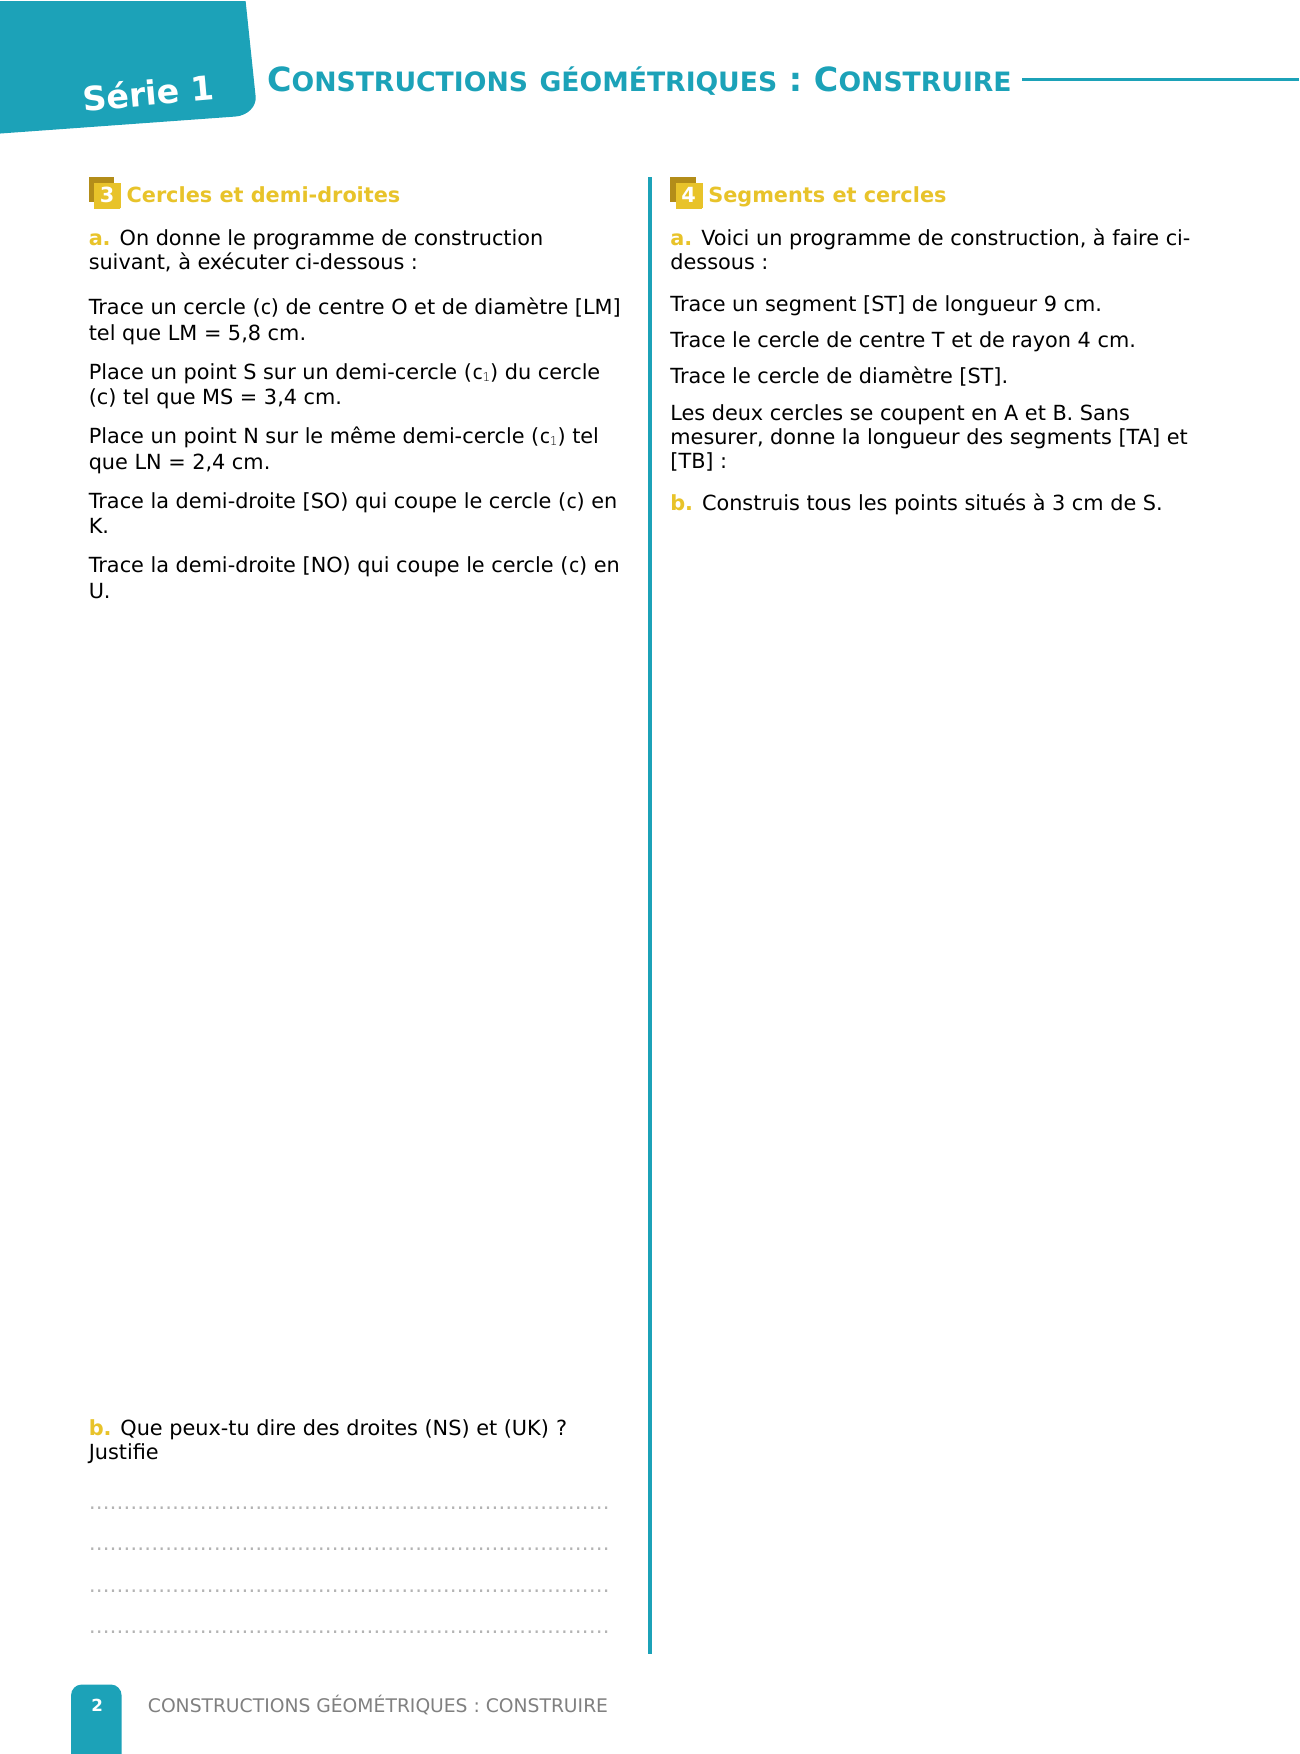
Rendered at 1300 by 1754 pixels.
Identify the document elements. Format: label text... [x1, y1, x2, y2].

subtitle Segments et cercles [696, 177, 1211, 208]
text ………………………………………………………………………………………………………………………………………………………………………………………………………………………………………………………………………… [88, 1476, 629, 1642]
list Construis tous les points situés à 3 cm de S. [670, 491, 1211, 515]
subtitle Trace un segment [ST] de longueur 9 cm. [670, 292, 1205, 316]
list Voici un programme de construction, à faire ci-dessous : [670, 226, 1211, 274]
subtitle Trace un cercle (c) de centre O et de diamètre [LM] tel que LM = 5,8 cm. [88, 292, 623, 345]
subtitle Trace le cercle de diamètre [ST]. [670, 364, 1205, 389]
subtitle Trace le cercle de centre T et de rayon 4 cm. [670, 328, 1205, 353]
subtitle Place un point S sur un demi-cercle (c1) du cercle (c) tel que MS = 3,4 cm. [88, 357, 623, 409]
list Que peux-tu dire des droites (NS) et (UK) ? Justifie [88, 1416, 629, 1465]
subtitle Les deux cercles se coupent en A et B. Sans mesurer, donne la longueur des segments [TA] et [TB] : [670, 401, 1205, 473]
subtitle Trace la demi-droite [NO) qui coupe le cercle (c) en U. [88, 551, 623, 603]
subtitle Place un point N sur le même demi-cercle (c1) tel que LN = 2,4 cm. [88, 421, 623, 474]
subtitle Trace la demi-droite [SO) qui coupe le cercle (c) en K. [88, 486, 623, 539]
subtitle Cercles et demi-droites [114, 177, 629, 208]
list On donne le programme de construction suivant, à exécuter ci-dessous : [88, 226, 629, 274]
